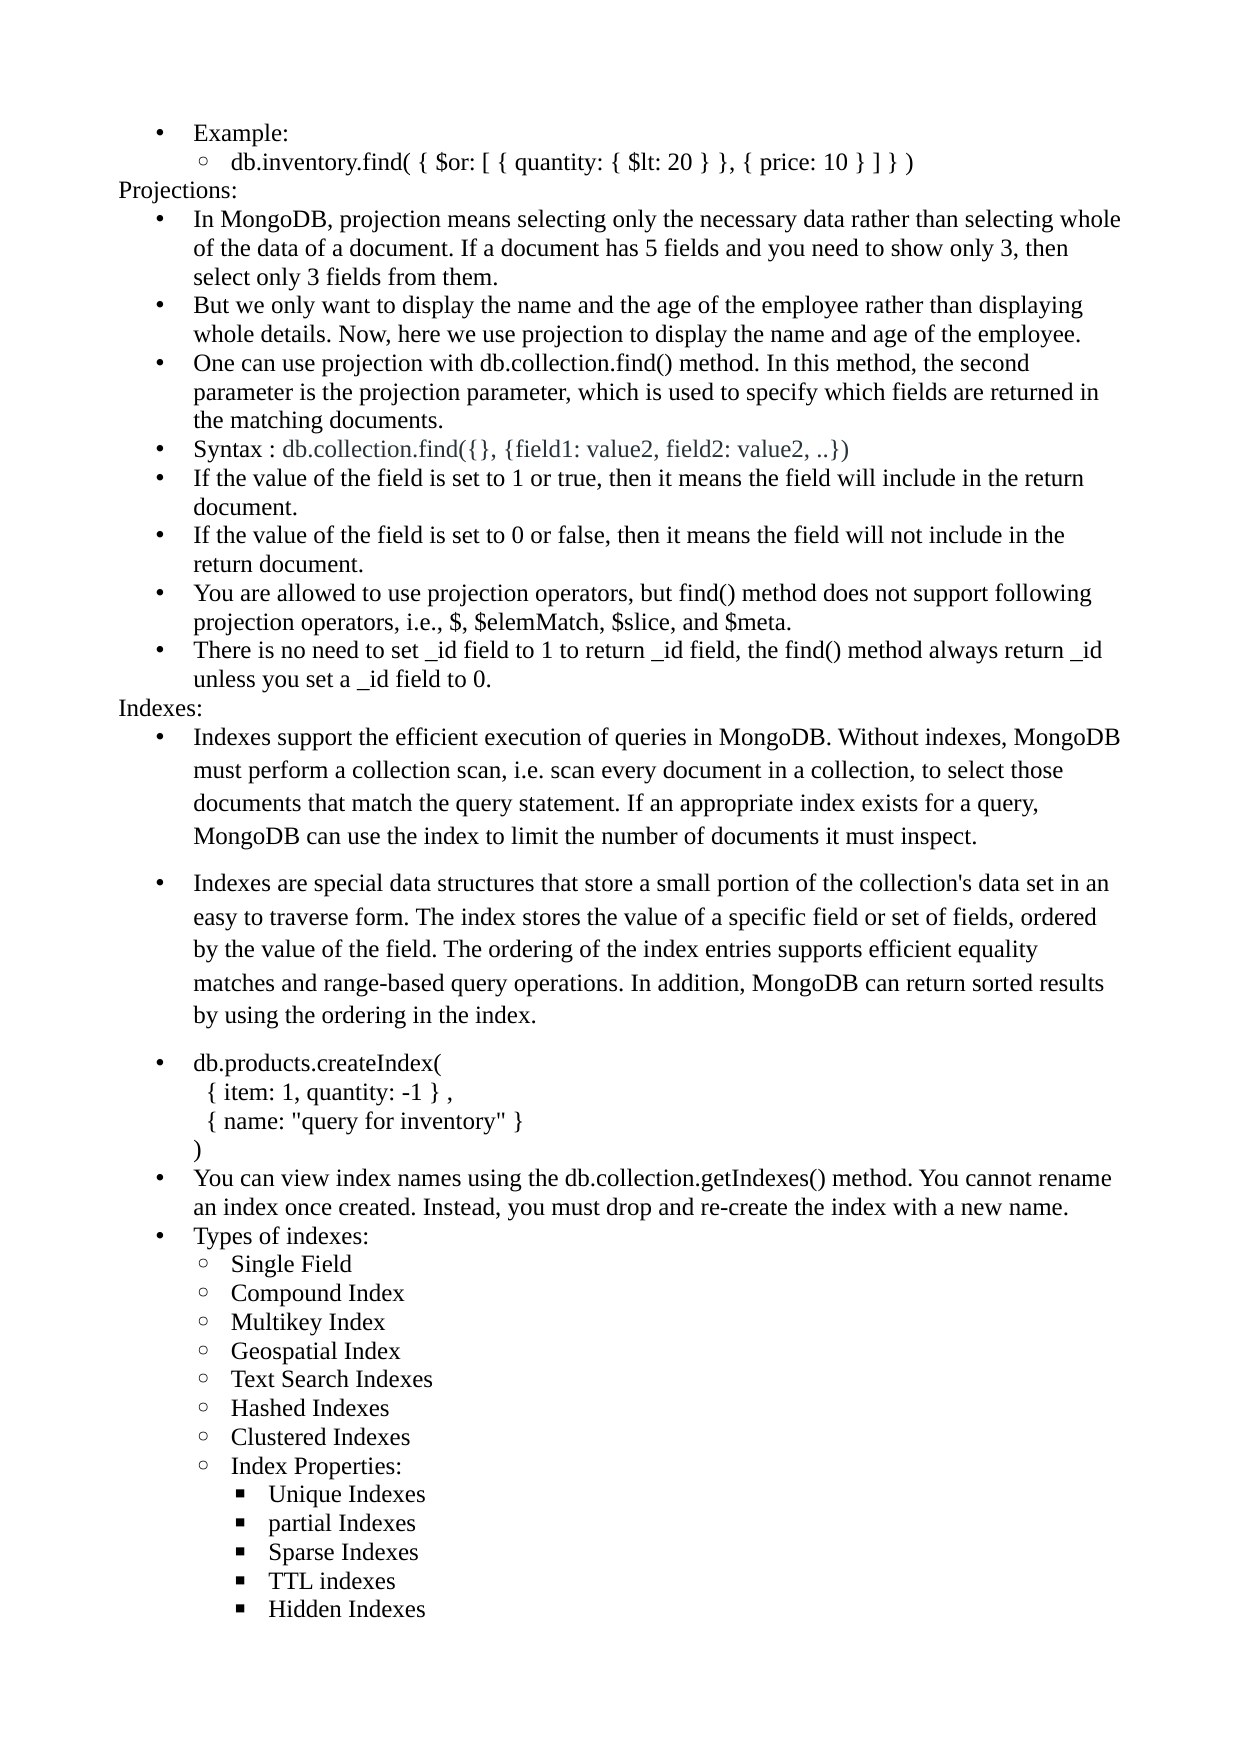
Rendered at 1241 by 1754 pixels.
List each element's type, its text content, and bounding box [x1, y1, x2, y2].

list Hidden Indexes [231, 1594, 1122, 1623]
list But we only want to display the name and the age of the employee rather than displaying whole details. Now, here we use projection to display the name and age of the employee. [156, 291, 1122, 348]
list db.inventory.find( { $or: [ { quantity: { $lt: 20 } }, { price: 10 } ] } ) [193, 147, 1122, 176]
list You can view index names using the db.collection.getIndexes() method. You cannot rename an index once created. Instead, you must drop and re-create the index with a new name. [156, 1163, 1122, 1221]
list { item: 1, quantity: -1 } , [156, 1077, 1122, 1106]
list Indexes are special data structures that store a small portion of the collection's data set in an easy to traverse form. The index stores the value of a specific field or set of fields, ordered by the value of the field. The ordering of the index entries supports efficient equality matches and range-based query operations. In addition, MongoDB can return sorted results by using the ordering in the index. [156, 868, 1122, 1029]
list Indexes support the efficient execution of queries in MongoDB. Without indexes, MongoDB must perform a collection scan, i.e. scan every document in a collection, to select those documents that match the query statement. If an appropriate index exists for a query, MongoDB can use the index to limit the number of documents it must inspect. [156, 722, 1122, 850]
list Types of indexes: [156, 1221, 1122, 1249]
list partial Indexes [231, 1508, 1122, 1537]
list If the value of the field is set to 1 or true, then it means the field will include in the return document. [156, 463, 1122, 521]
list Index Properties: [193, 1451, 1122, 1479]
list db.products.createIndex( [156, 1048, 1122, 1077]
list If the value of the field is set to 0 or false, then it means the field will not include in the return document. [156, 521, 1122, 578]
list ) [156, 1134, 1122, 1163]
list { name: "query for inventory" } [156, 1106, 1122, 1134]
list Syntax : db.collection.find({}, {field1: value2, field2: value2, ..}) [156, 434, 1122, 463]
list Compound Index [193, 1278, 1122, 1307]
list In MongoDB, projection means selecting only the necessary data rather than selecting whole of the data of a document. If a document has 5 fields and you need to show only 3, then select only 3 fields from them. [156, 204, 1122, 291]
text Projections: [118, 176, 1122, 204]
list Clustered Indexes [193, 1422, 1122, 1451]
list Geospatial Index [193, 1336, 1122, 1364]
list Unique Indexes [231, 1479, 1122, 1508]
list There is no need to set _id field to 1 to return _id field, the find() method always return _id unless you set a _id field to 0. [156, 636, 1122, 693]
list You are allowed to use projection operators, but find() method does not support following projection operators, i.e., $, $elemMatch, $slice, and $meta. [156, 578, 1122, 636]
list One can use projection with db.collection.find() method. In this method, the second parameter is the projection parameter, which is used to specify which fields are returned in the matching documents. [156, 348, 1122, 434]
list Sparse Indexes [231, 1537, 1122, 1566]
list Hashed Indexes [193, 1393, 1122, 1422]
list Example: [156, 118, 1122, 147]
list Multikey Index [193, 1307, 1122, 1336]
list Single Field [193, 1249, 1122, 1278]
list TTL indexes [231, 1566, 1122, 1594]
list Text Search Indexes [193, 1364, 1122, 1393]
text Indexes: [118, 693, 1122, 722]
